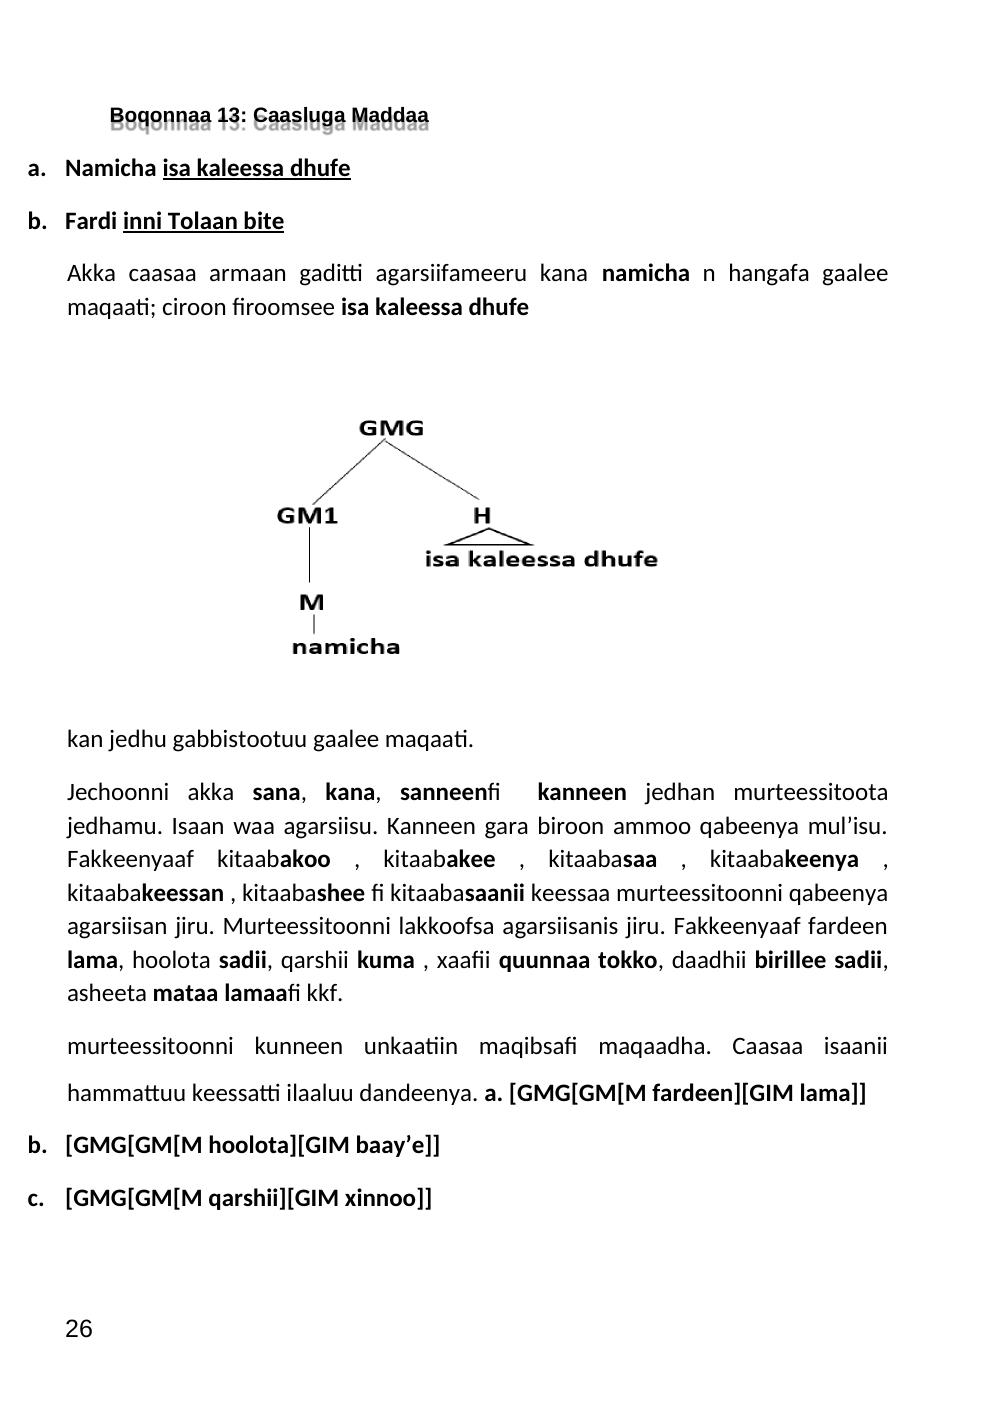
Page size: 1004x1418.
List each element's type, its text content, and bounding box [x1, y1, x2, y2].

picture [95, 102, 455, 149]
list [GMG[GM[M hoolota][GIM baay’e]] [27, 1129, 890, 1160]
list Fardi inni Tolaan bite [27, 205, 895, 235]
picture [106, 329, 793, 694]
text Akka caasaa armaan gaditti agarsiifameeru kana namicha n hangafa gaalee maqaati; ciroon firoomsee isa kaleessa dhufe [67, 257, 889, 321]
list Namicha isa kaleessa dhufe [27, 152, 895, 183]
list [GMG[GM[M qarshii][GIM xinnoo]] [27, 1182, 890, 1213]
text kan jedhu gabbistootuu gaalee maqaati. [67, 723, 889, 754]
text murteessitoonni kunneen unkaatiin maqibsafi maqaadha. Caasaa isaanii hammattuu keessatti ilaaluu dandeenya. a. [GMG[GM[M fardeen][GIM lama]] [67, 1031, 889, 1107]
text Jechoonni akka sana, kana, sanneenfi kanneen jedhan murteessitoota jedhamu. Isaan waa agarsiisu. Kanneen gara biroon ammoo qabeenya mul’isu. Fakkeenyaaf kitaabakoo , kitaabakee , kitaabasaa , kitaabakeenya , kitaabakeessan , kitaabashee fi kitaabasaanii keessaa murteessitoonni qabeenya agarsiisan jiru. Murteessitoonni lakkoofsa agarsiisanis jiru. Fakkeenyaaf fardeen lama, hoolota sadii, qarshii kuma , xaafii quunnaa tokko, daadhii birillee sadii, asheeta mataa lamaafi kkf. [67, 776, 889, 1008]
